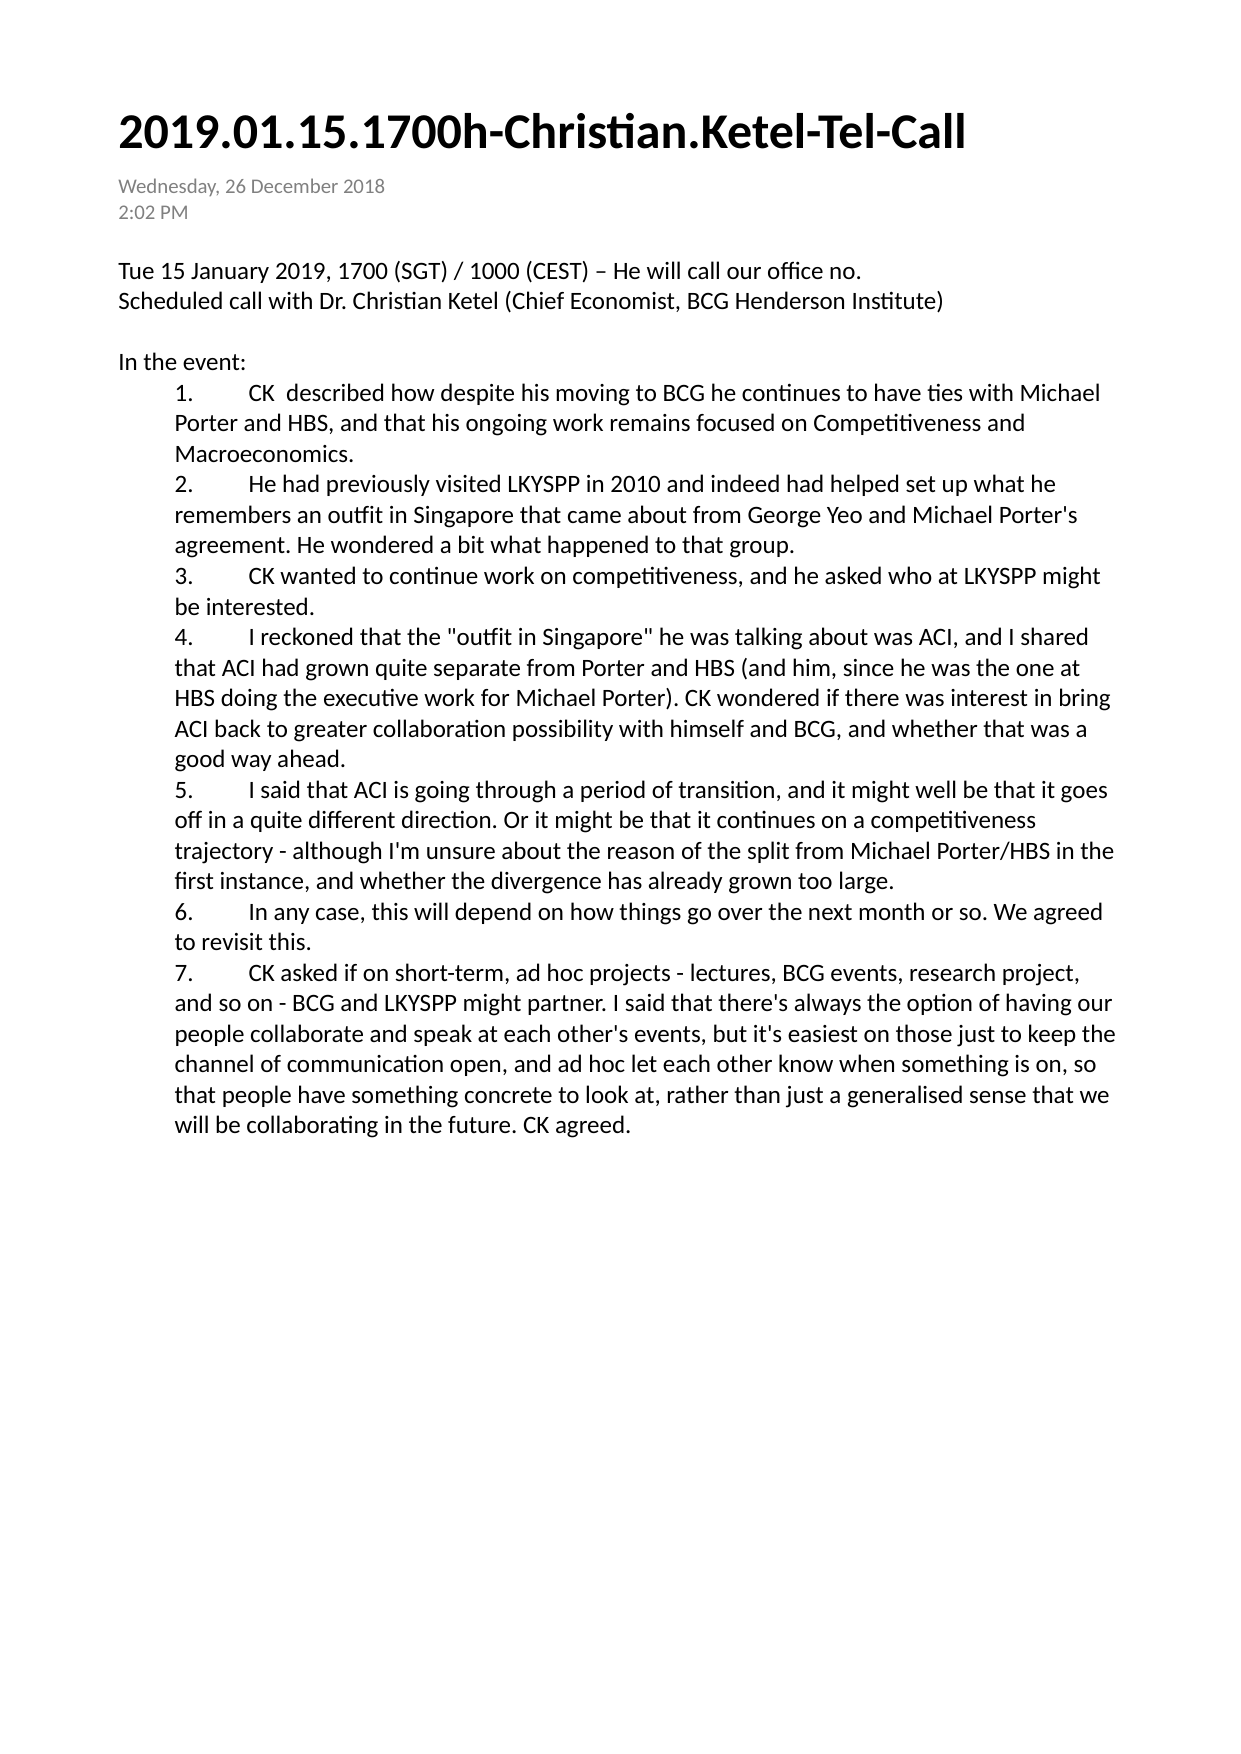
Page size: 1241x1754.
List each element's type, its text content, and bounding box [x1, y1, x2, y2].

list CK wanted to continue work on competitiveness, and he asked who at LKYSPP might be interested. [174, 560, 1122, 621]
list In any case, this will depend on how things go over the next month or so. We agreed to revisit this. [174, 896, 1122, 957]
text Wednesday, 26 December 2018 [118, 173, 1122, 199]
list I said that ACI is going through a period of transition, and it might well be that it goes off in a quite different direction. Or it might be that it continues on a competitiveness trajectory - although I'm unsure about the reason of the split from Michael Porter/HBS in the first instance, and whether the divergence has already grown too large. [174, 774, 1122, 896]
list He had previously visited LKYSPP in 2010 and indeed had helped set up what he remembers an outfit in Singapore that came about from George Yeo and Michael Porter's agreement. He wondered a bit what happened to that group. [174, 468, 1122, 560]
text In the event: [118, 346, 1122, 377]
list CK described how despite his moving to BCG he continues to have ties with Michael Porter and HBS, and that his ongoing work remains focused on Competitiveness and Macroeconomics. [174, 377, 1122, 468]
text Scheduled call with Dr. Christian Ketel (Chief Economist, BCG Henderson Institute) [118, 285, 1122, 316]
text Tue 15 January 2019, 1700 (SGT) / 1000 (CEST) – He will call our office no. [118, 255, 1122, 285]
text 2:02 PM [118, 199, 1122, 224]
list CK asked if on short-term, ad hoc projects - lectures, BCG events, research project, and so on - BCG and LKYSPP might partner. I said that there's always the option of having our people collaborate and speak at each other's events, but it's easiest on those just to keep the channel of communication open, and ad hoc let each other know when something is on, so that people have something concrete to look at, rather than just a generalised sense that we will be collaborating in the future. CK agreed. [174, 957, 1122, 1140]
subtitle 2019.01.15.1700h-Christian.Ketel-Tel-Call [118, 100, 1122, 161]
list I reckoned that the "outfit in Singapore" he was talking about was ACI, and I shared that ACI had grown quite separate from Porter and HBS (and him, since he was the one at HBS doing the executive work for Michael Porter). CK wondered if there was interest in bring ACI back to greater collaboration possibility with himself and BCG, and whether that was a good way ahead. [174, 621, 1122, 774]
